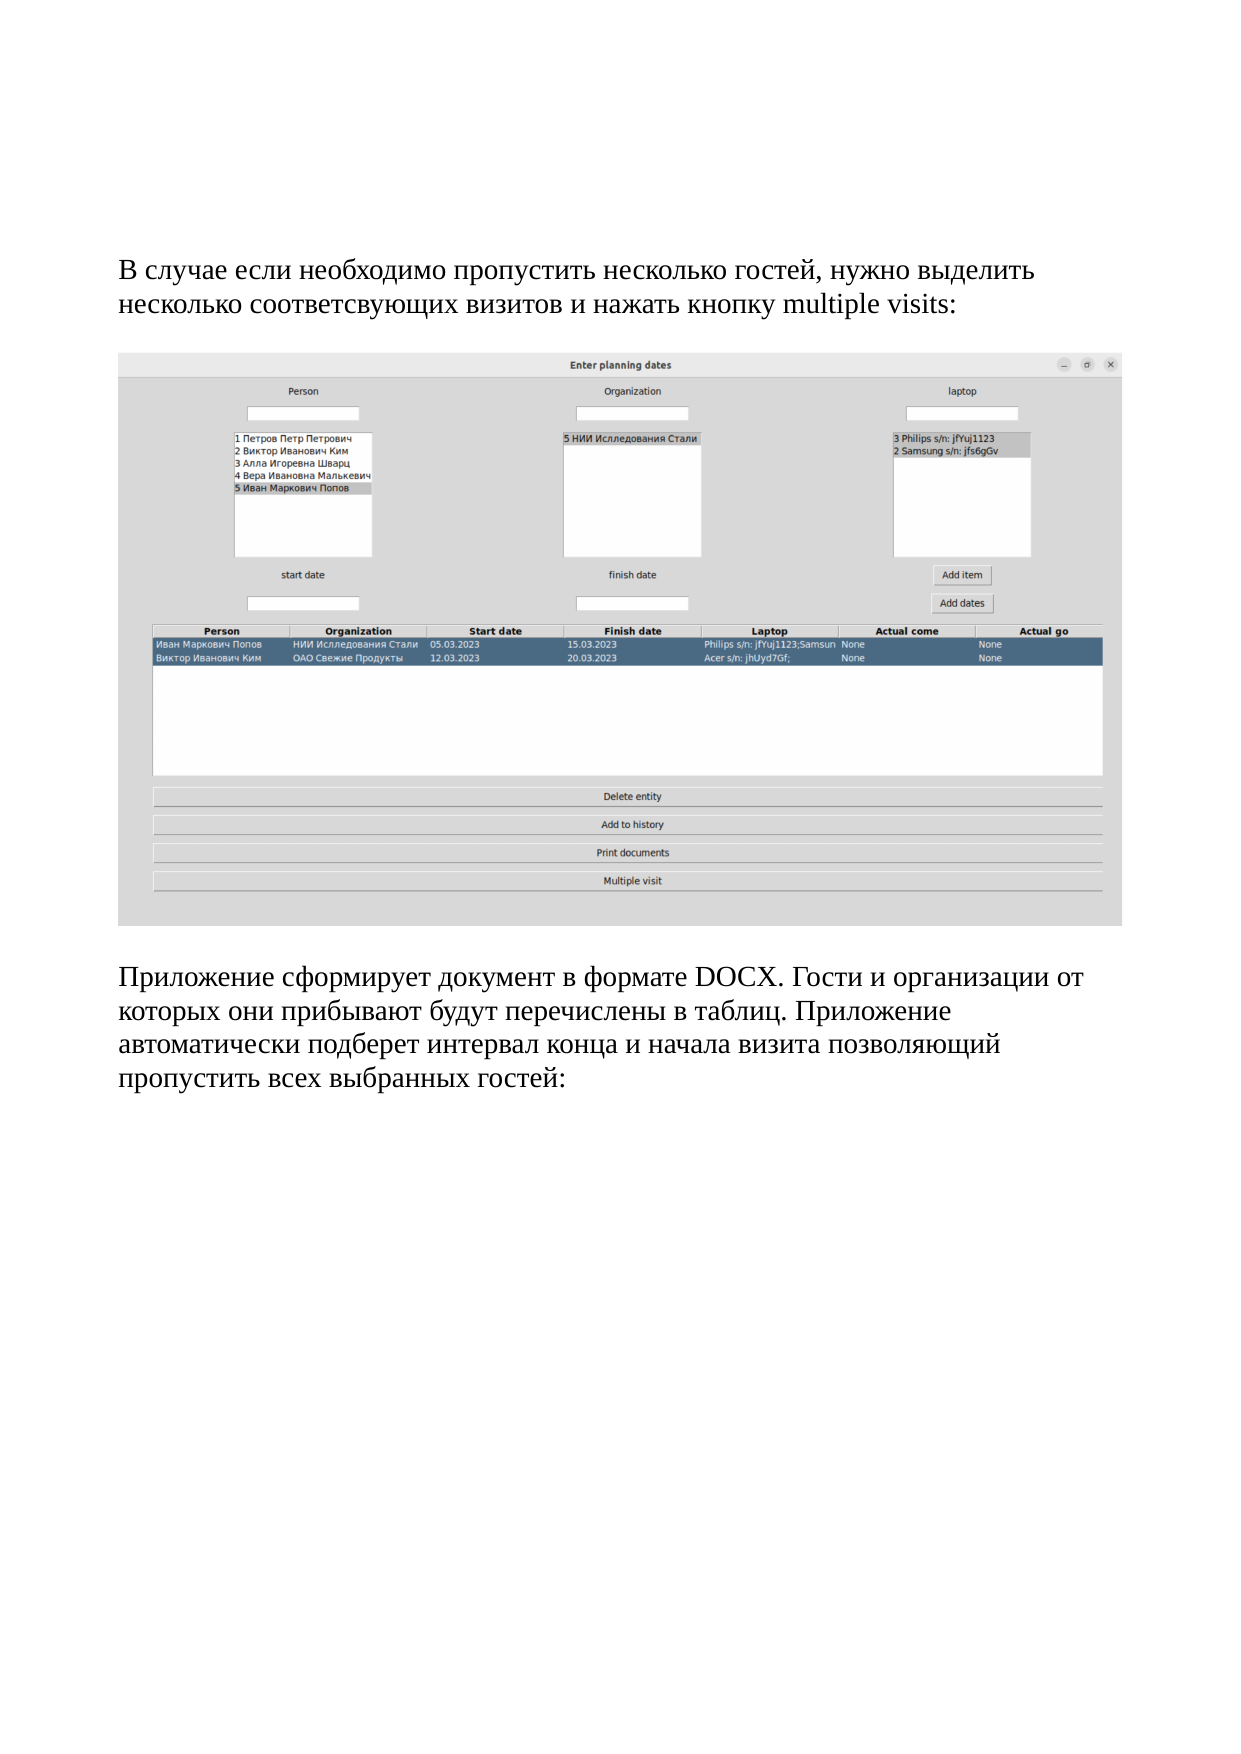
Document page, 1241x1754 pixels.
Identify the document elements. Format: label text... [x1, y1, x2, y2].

picture [118, 352, 1123, 926]
text В случае если необходимо пропустить несколько гостей, нужно выделить несколько соответсвующих визитов и нажать кнопку multiple visits: [118, 252, 1122, 319]
text Приложение сформирует документ в формате DOCX. Гости и организации от которых они прибывают будут перечислены в таблиц. Приложение автоматически подберет интервал конца и начала визита позволяющий пропустить всех выбранных гостей: [118, 959, 1122, 1094]
